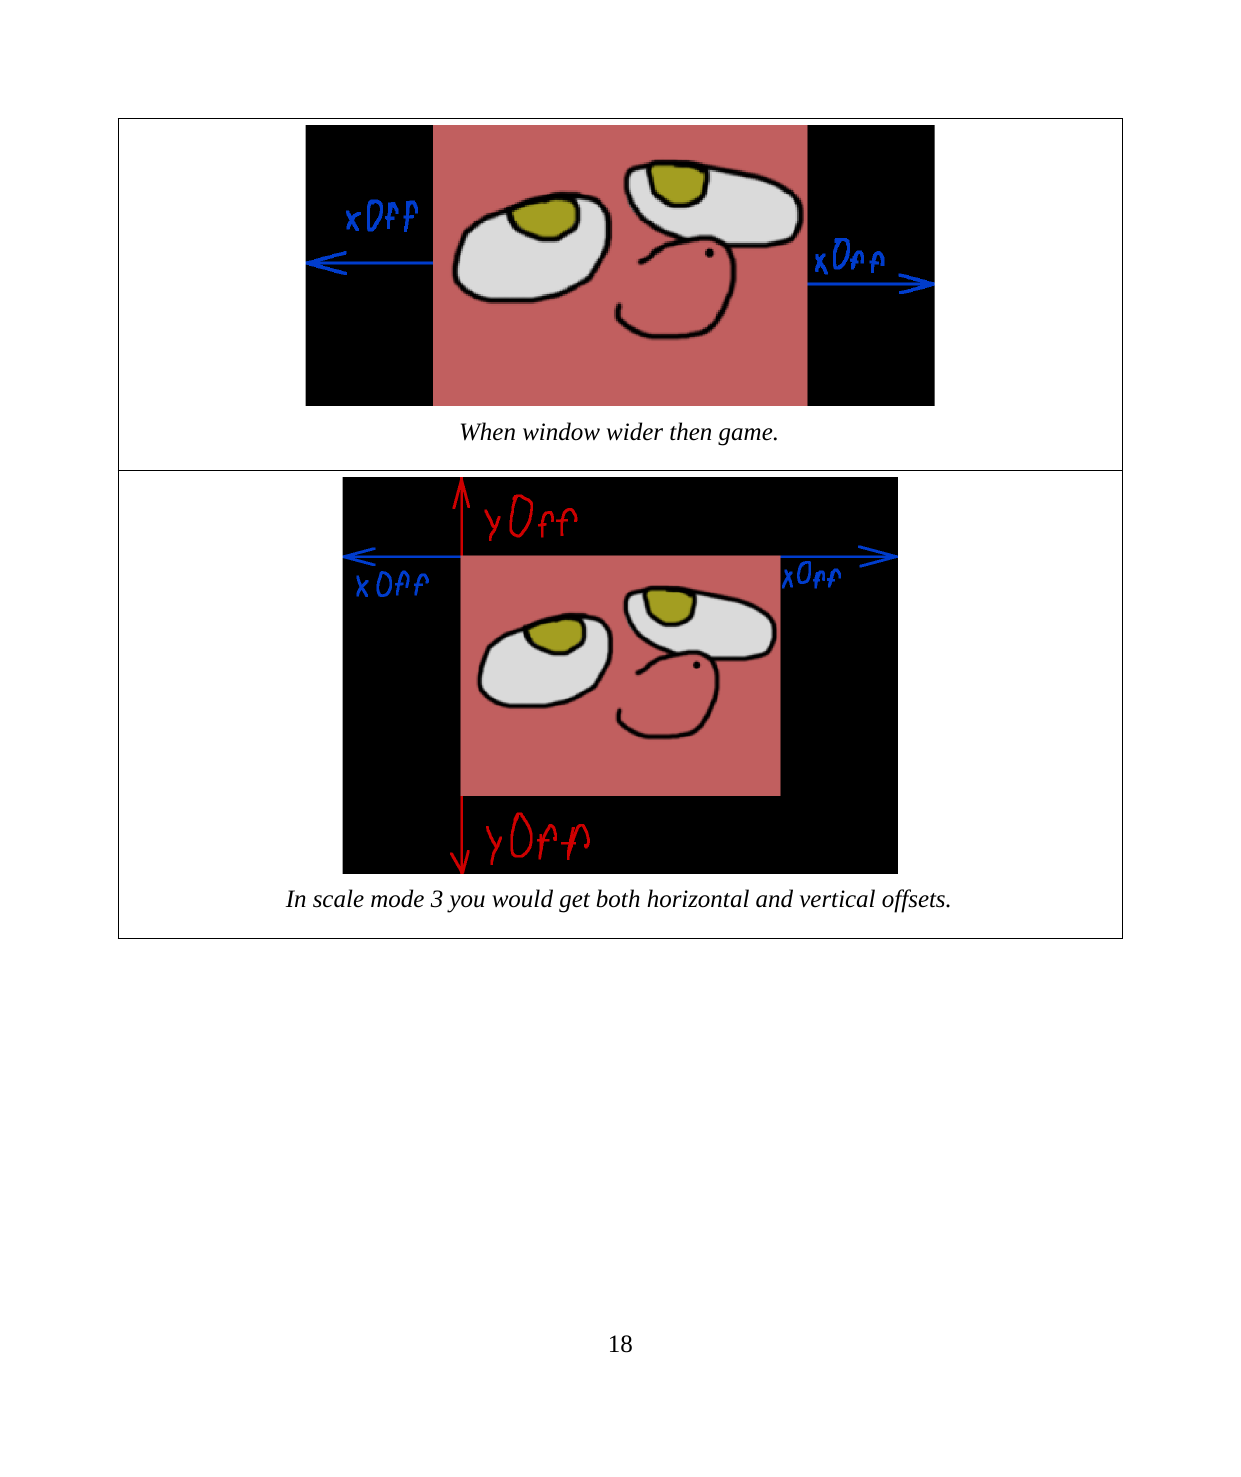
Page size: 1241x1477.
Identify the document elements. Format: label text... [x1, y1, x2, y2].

table_cell When window wider then game. [119, 411, 1122, 470]
picture [305, 125, 935, 406]
table_cell In scale mode 3 you would get both horizontal and vertical offsets. [119, 879, 1122, 938]
table_cell [119, 119, 1122, 411]
picture [342, 477, 898, 874]
table_cell [119, 471, 1122, 879]
